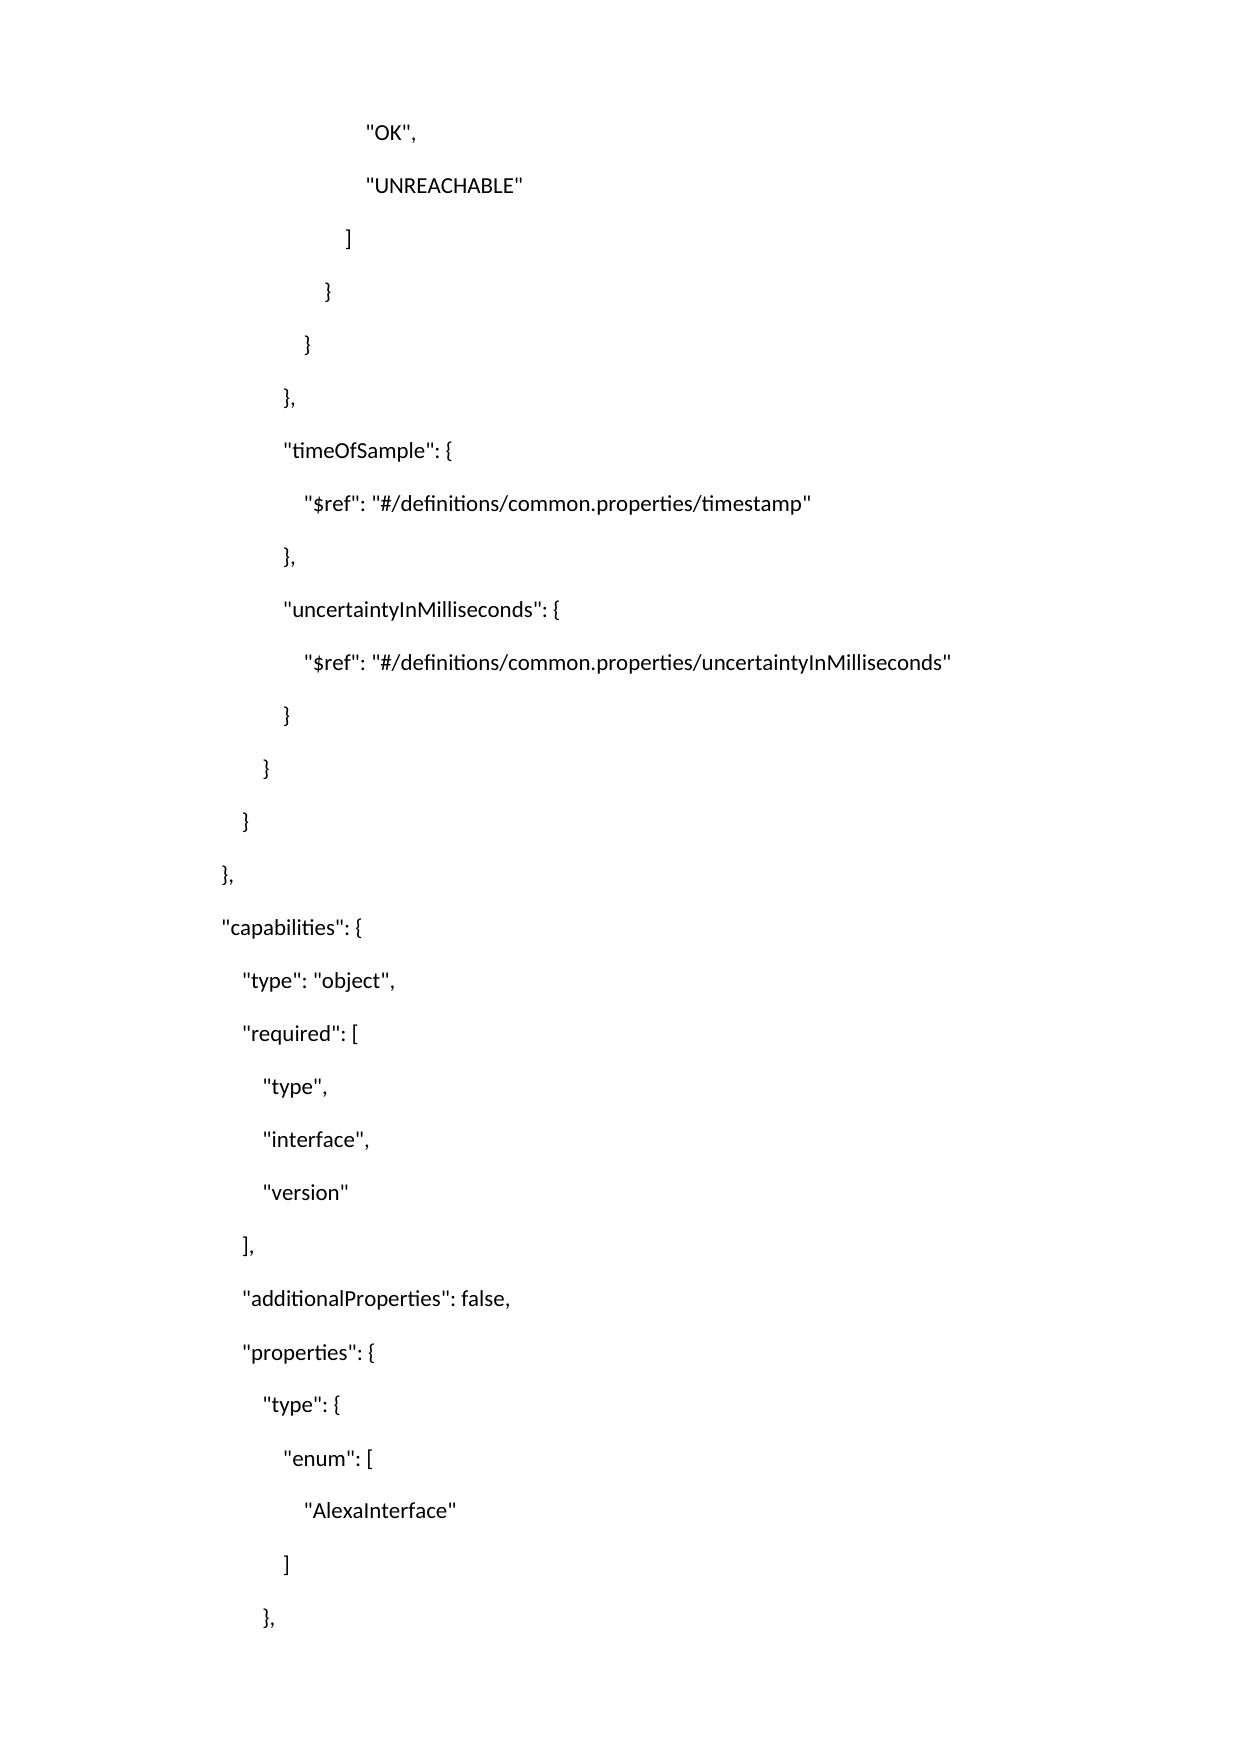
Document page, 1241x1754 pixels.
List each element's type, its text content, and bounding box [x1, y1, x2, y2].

text ] [118, 224, 1122, 252]
text }, [118, 383, 1122, 411]
text "type": "object", [118, 966, 1122, 994]
text }, [118, 1603, 1122, 1631]
text "required": [ [118, 1019, 1122, 1047]
text "timeOfSample": { [118, 436, 1122, 464]
text }, [118, 542, 1122, 570]
text ], [118, 1232, 1122, 1259]
text "version" [118, 1178, 1122, 1207]
text } [118, 807, 1122, 835]
text "$ref": "#/definitions/common.properties/timestamp" [118, 489, 1122, 517]
text "type", [118, 1072, 1122, 1101]
text "$ref": "#/definitions/common.properties/uncertaintyInMilliseconds" [118, 648, 1122, 676]
text "properties": { [118, 1338, 1122, 1366]
text }, [118, 860, 1122, 888]
text } [118, 330, 1122, 358]
text "capabilities": { [118, 913, 1122, 941]
text "type": { [118, 1391, 1122, 1419]
text "uncertaintyInMilliseconds": { [118, 595, 1122, 623]
text "enum": [ [118, 1444, 1122, 1472]
text } [118, 701, 1122, 729]
text "AlexaInterface" [118, 1497, 1122, 1525]
text "UNREACHABLE" [118, 171, 1122, 199]
text "OK", [118, 118, 1122, 146]
text "interface", [118, 1126, 1122, 1153]
text } [118, 754, 1122, 782]
text "additionalProperties": false, [118, 1284, 1122, 1313]
text } [118, 277, 1122, 305]
text ] [118, 1550, 1122, 1578]
